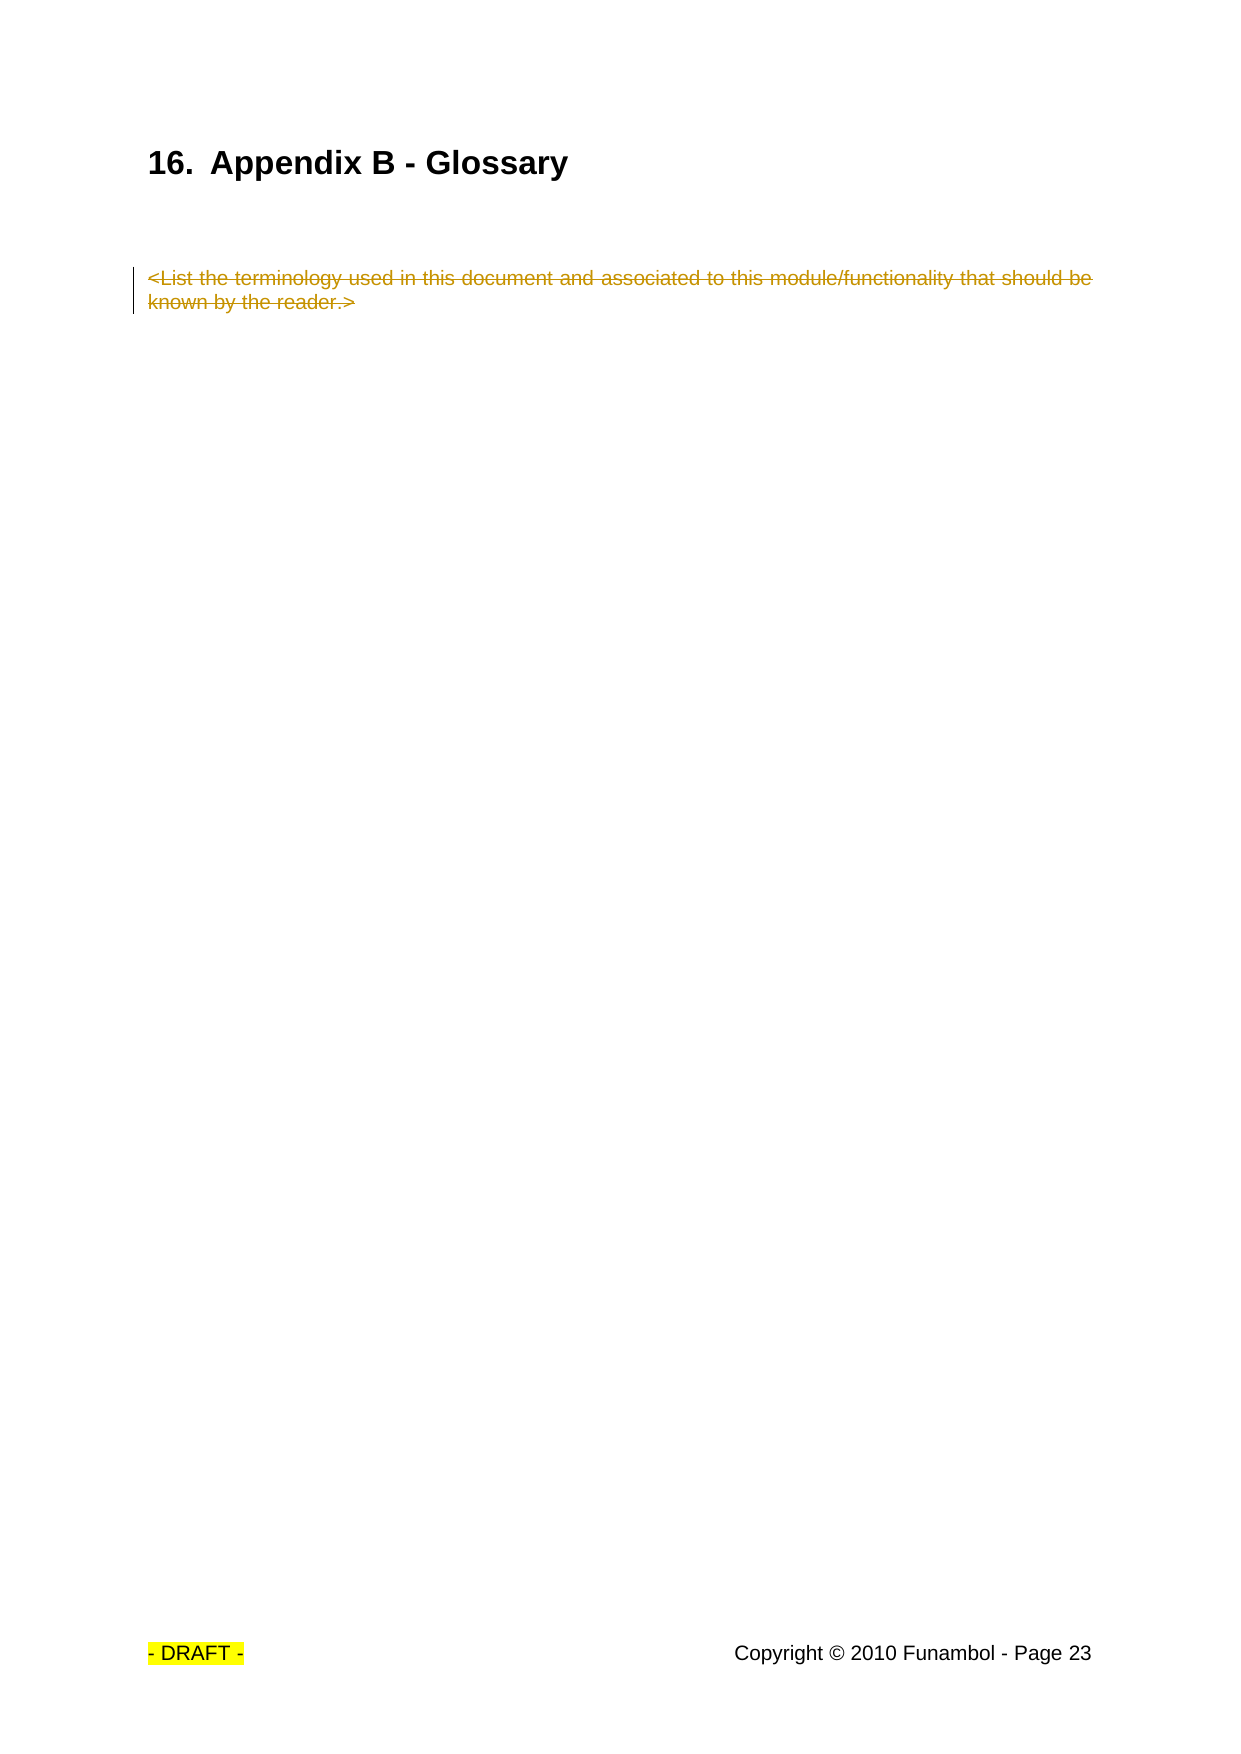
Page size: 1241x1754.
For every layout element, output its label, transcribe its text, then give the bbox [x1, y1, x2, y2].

subtitle Appendix B - Glossary [148, 144, 1093, 181]
